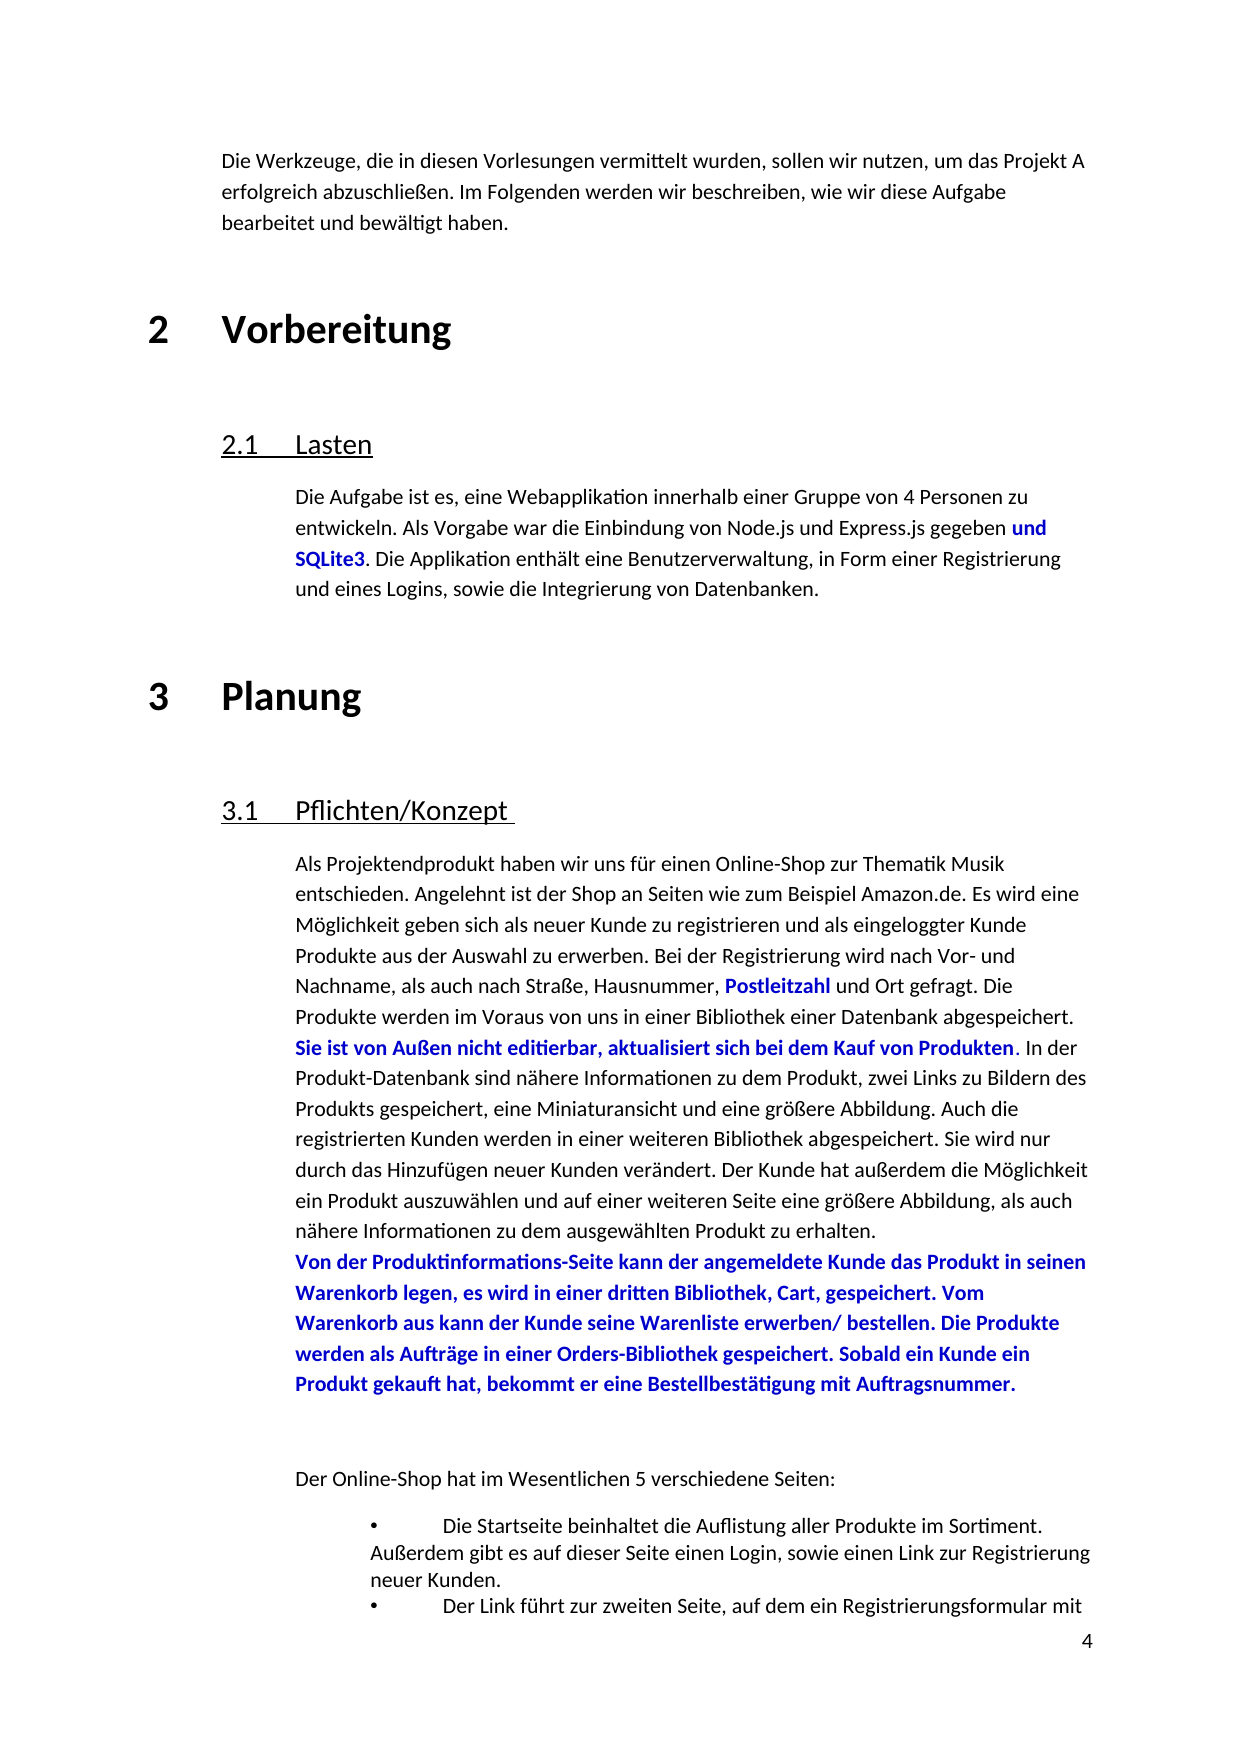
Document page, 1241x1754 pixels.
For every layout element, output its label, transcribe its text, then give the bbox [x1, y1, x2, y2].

text 2.1 Lasten [221, 426, 1093, 461]
text Der Online-Shop hat im Wesentlichen 5 verschiedene Seiten: [295, 1465, 1093, 1492]
list Die Startseite beinhaltet die Auflistung aller Produkte im Sortiment. Außerdem gibt es auf dieser Seite einen Login, sowie einen Link zur Registrierung neuer Kunden. [370, 1512, 1093, 1592]
text Als Projektendprodukt haben wir uns für einen Online-Shop zur Thematik Musik entschieden. Angelehnt ist der Shop an Seiten wie zum Beispiel Amazon.de. Es wird eine Möglichkeit geben sich als neuer Kunde zu registrieren und als eingeloggter Kunde Produkte aus der Auswahl zu erwerben. Bei der Registrierung wird nach Vor- und Nachname, als auch nach Straße, Hausnummer, Postleitzahl und Ort gefragt. Die Produkte werden im Voraus von uns in einer Bibliothek einer Datenbank abgespeichert. Sie ist von Außen nicht editierbar, aktualisiert sich bei dem Kauf von Produkten. In der Produkt-Datenbank sind nähere Informationen zu dem Produkt, zwei Links zu Bildern des Produkts gespeichert, eine Miniaturansicht und eine größere Abbildung. Auch die registrierten Kunden werden in einer weiteren Bibliothek abgespeichert. Sie wird nur durch das Hinzufügen neuer Kunden verändert. Der Kunde hat außerdem die Möglichkeit ein Produkt auszuwählen und auf einer weiteren Seite eine größere Abbildung, als auch nähere Informationen zu dem ausgewählten Produkt zu erhalten. Von der Produktinformations-Seite kann der angemeldete Kunde das Produkt in seinen Warenkorb legen, es wird in einer dritten Bibliothek, Cart, gespeichert. Vom Warenkorb aus kann der Kunde seine Warenliste erwerben/ bestellen. Die Produkte werden als Aufträge in einer Orders-Bibliothek gespeichert. Sobald ein Kunde ein Produkt gekauft hat, bekommt er eine Bestellbestätigung mit Auftragsnummer. [295, 850, 1093, 1397]
text 2 Vorbereitung [148, 303, 1093, 354]
text 3 Planung [148, 670, 1093, 721]
text Die Werkzeuge, die in diesen Vorlesungen vermittelt wurden, sollen wir nutzen, um das Projekt A erfolgreich abzuschließen. Im Folgenden werden wir beschreiben, wie wir diese Aufgabe bearbeitet und bewältigt haben. [221, 148, 1093, 236]
list Der Link führt zur zweiten Seite, auf dem ein Registrierungsformular mit [370, 1592, 1093, 1619]
text 3.1 Pflichten/Konzept [221, 792, 1093, 828]
text Die Aufgabe ist es, eine Webapplikation innerhalb einer Gruppe von 4 Personen zu entwickeln. Als Vorgabe war die Einbindung von Node.js und Express.js gegeben und SQLite3. Die Applikation enthält eine Benutzerverwaltung, in Form einer Registrierung und eines Logins, sowie die Integrierung von Datenbanken. [295, 483, 1093, 602]
